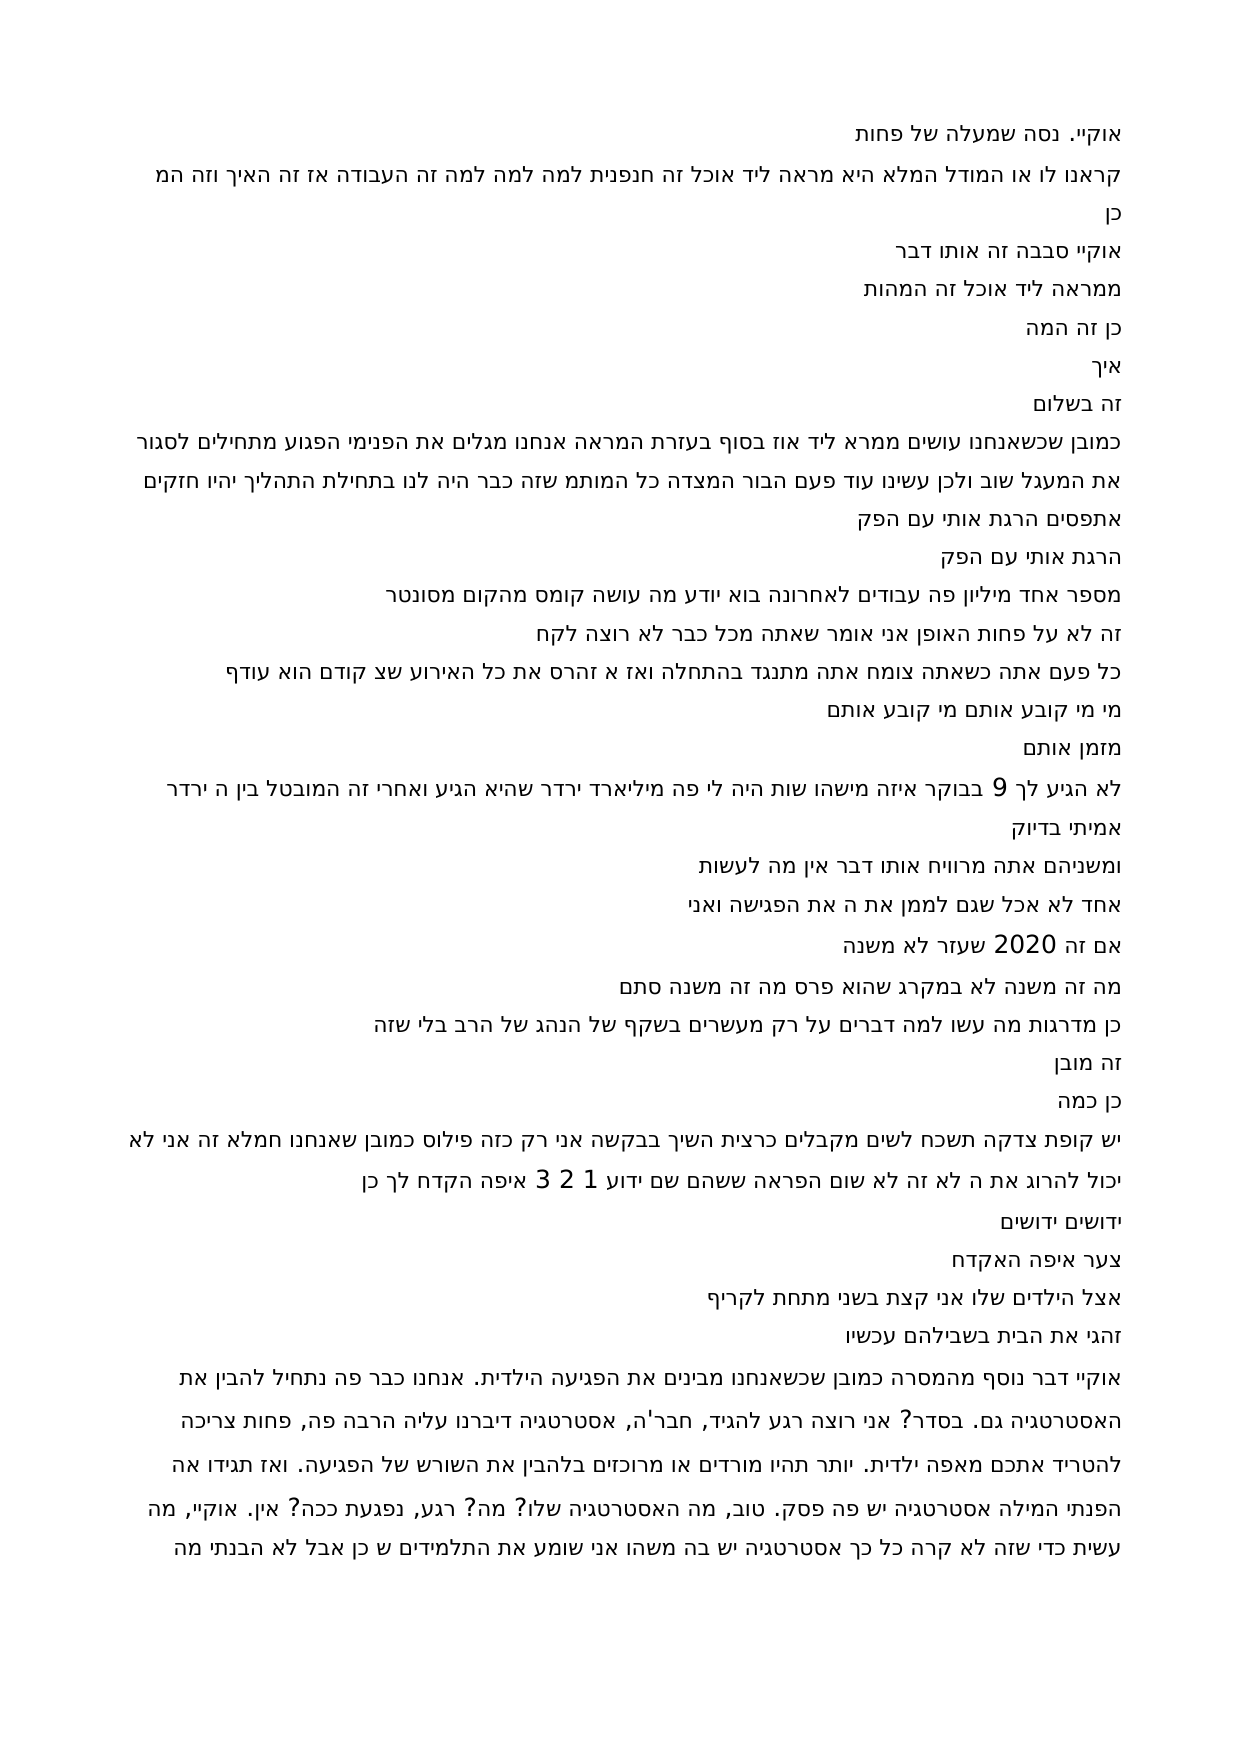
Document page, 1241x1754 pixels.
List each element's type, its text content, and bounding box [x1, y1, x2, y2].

text זה לא על פחות האופן אני אומר שאתה מכל כבר לא רוצה לקח [118, 621, 1122, 646]
text כל פעם אתה כשאתה צומח אתה מתנגד בהתחלה ואז א זהרס את כל האירוע שצ קודם הוא עודף [118, 659, 1122, 684]
text כמובן שכשאנחנו עושים ממרא ליד אוז בסוף בעזרת המראה אנחנו מגלים את הפנימי הפגוע מתחילים לסגור את המעגל שוב ולכן עשינו עוד פעם הבור המצדה כל המותמ שזה כבר היה לנו בתחילת התהליך יהיו חזקים אתפסים הרגת אותי עם הפק [118, 429, 1122, 531]
text אוקיי סבבה זה אותו דבר [118, 238, 1122, 264]
text הרגת אותי עם הפק [118, 544, 1122, 570]
text כן זה המה [118, 315, 1122, 340]
text אוקיי. נסה שמעלה של פחות [118, 118, 1122, 147]
text כן מדרגות מה עשו למה דברים על רק מעשרים בשקף של הנהג של הרב בלי שזה [118, 1012, 1122, 1038]
text קראנו לו או המודל המלא היא מראה ליד אוכל זה חנפנית למה למה למה זה העבודה אז זה האיך וזה המ [118, 162, 1122, 187]
text אוקיי דבר נוסף מהמסרה כמובן שכשאנחנו מבינים את הפגיעה הילדית. אנחנו כבר פה נתחיל להבין את האסטרטגיה גם. בסדר? אני רוצה רגע להגיד, חבר'ה, אסטרטגיה דיברנו עליה הרבה פה, פחות צריכה להטריד אתכם מאפה ילדית. יותר תהיו מורדים או מרוכזים בלהבין את השורש של הפגיעה. ואז תגידו אה הפנתי המילה אסטרטגיה יש פה פסק. טוב, מה האסטרטגיה שלו? מה? רגע, נפגעת ככה? אין. אוקיי, מה עשית כדי שזה לא קרה כל כך אסטרטגיה יש בה משהו אני שומע את התלמידים ש כן אבל לא הבנתי מה [118, 1362, 1122, 1560]
text ממראה ליד אוכל זה המהות [118, 277, 1122, 302]
text זה מובן [118, 1050, 1122, 1076]
text מה זה משנה לא במקרג שהוא פרס מה זה משנה סתם [118, 974, 1122, 999]
text כן [118, 200, 1122, 226]
text יש קופת צדקה תשכח לשים מקבלים כרצית השיך בבקשה אני רק כזה פילוס כמובן שאנחנו חמלא זה אני לא יכול להרוג את ה לא זה לא שום הפראה ששהם שם ידוע 1 2 3 איפה הקדח לך כן [118, 1127, 1122, 1194]
text איך [118, 353, 1122, 378]
text זה בשלום [118, 391, 1122, 417]
text מי מי קובע אותם מי קובע אותם [118, 697, 1122, 723]
text ומשניהם אתה מרוויח אותו דבר אין מה לעשות [118, 854, 1122, 879]
text צער איפה האקדח [118, 1247, 1122, 1272]
text מספר אחד מיליון פה עבודים לאחרונה בוא יודע מה עושה קומס מהקום מסונטר [118, 582, 1122, 608]
text מזמן אותם [118, 735, 1122, 761]
text זהגי את הבית בשבילהם עכשיו [118, 1323, 1122, 1349]
text לא הגיע לך 9 בבוקר איזה מישהו שות היה לי פה מיליארד ירדר שהיא הגיע ואחרי זה המובטל בין ה ירדר אמיתי בדיוק [118, 773, 1122, 841]
text כן כמה [118, 1088, 1122, 1114]
text אצל הילדים שלו אני קצת בשני מתחת לקריף [118, 1285, 1122, 1311]
text אחד לא אכל שגם לממן את ה את הפגישה ואני [118, 892, 1122, 917]
text אם זה 2020 שעזר לא משנה [118, 930, 1122, 959]
text ידושים ידושים [118, 1209, 1122, 1234]
